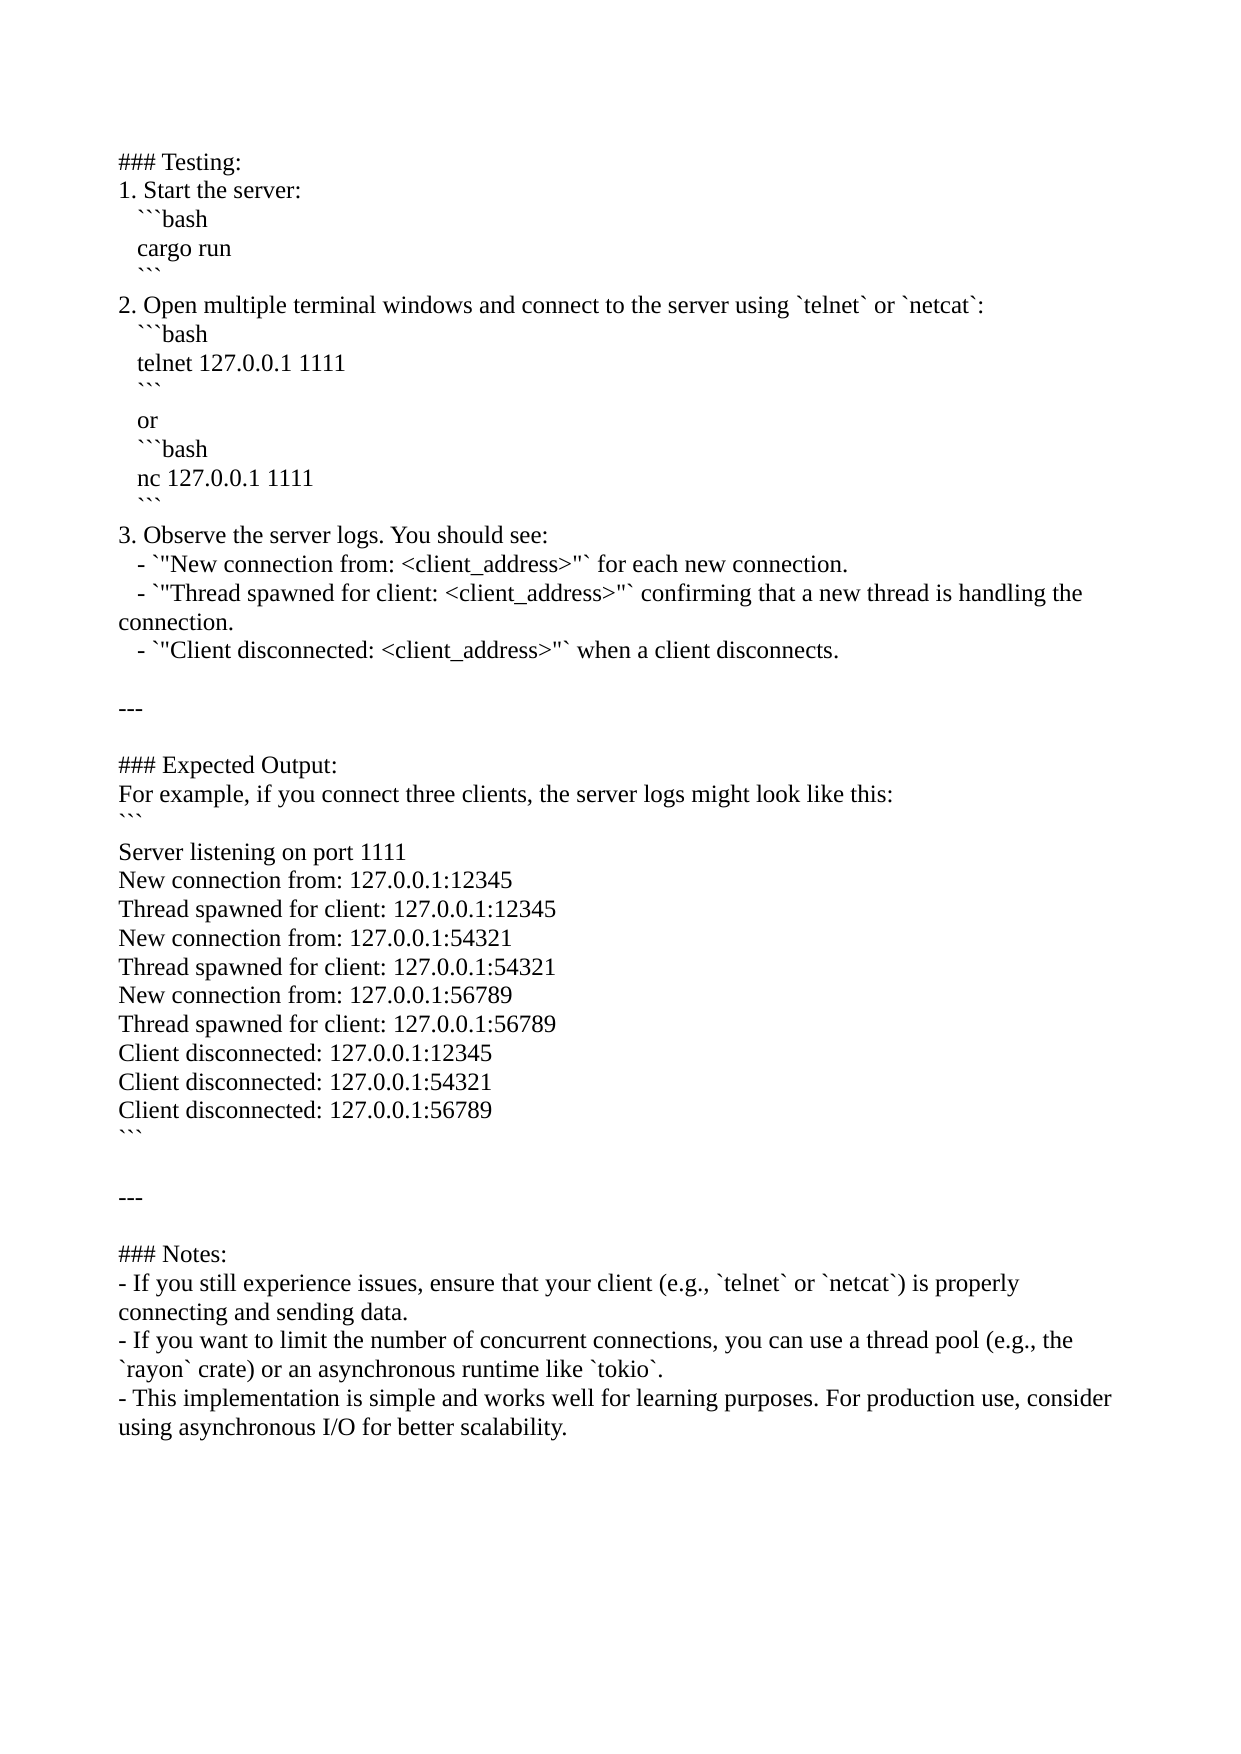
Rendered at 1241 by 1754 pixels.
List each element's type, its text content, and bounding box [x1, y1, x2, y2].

text --- [118, 693, 1122, 722]
text cargo run [118, 233, 1122, 262]
text ``` [118, 377, 1122, 406]
text - `"Client disconnected: <client_address>"` when a client disconnects. [118, 636, 1122, 664]
text Server listening on port 1111 [118, 837, 1122, 866]
text Thread spawned for client: 127.0.0.1:12345 [118, 894, 1122, 923]
text ### Expected Output: [118, 751, 1122, 779]
text 3. Observe the server logs. You should see: [118, 521, 1122, 549]
text ```bash [118, 204, 1122, 233]
text - If you still experience issues, ensure that your client (e.g., `telnet` or `netcat`) is properly connecting and sending data. [118, 1268, 1122, 1326]
text ```bash [118, 434, 1122, 463]
text ``` [118, 492, 1122, 521]
text or [118, 406, 1122, 434]
text New connection from: 127.0.0.1:56789 [118, 981, 1122, 1009]
text --- [118, 1182, 1122, 1211]
text - If you want to limit the number of concurrent connections, you can use a thread pool (e.g., the `rayon` crate) or an asynchronous runtime like `tokio`. [118, 1326, 1122, 1383]
text - This implementation is simple and works well for learning purposes. For production use, consider using asynchronous I/O for better scalability. [118, 1383, 1122, 1441]
text Thread spawned for client: 127.0.0.1:56789 [118, 1009, 1122, 1038]
text Thread spawned for client: 127.0.0.1:54321 [118, 952, 1122, 981]
text ```bash [118, 319, 1122, 348]
text telnet 127.0.0.1 1111 [118, 348, 1122, 377]
text ``` [118, 808, 1122, 837]
text - `"New connection from: <client_address>"` for each new connection. [118, 549, 1122, 578]
text For example, if you connect three clients, the server logs might look like this: [118, 779, 1122, 808]
text ``` [118, 1124, 1122, 1153]
text ``` [118, 262, 1122, 291]
text 1. Start the server: [118, 176, 1122, 204]
text New connection from: 127.0.0.1:12345 [118, 866, 1122, 894]
text Client disconnected: 127.0.0.1:12345 [118, 1038, 1122, 1067]
text 2. Open multiple terminal windows and connect to the server using `telnet` or `netcat`: [118, 291, 1122, 319]
text nc 127.0.0.1 1111 [118, 463, 1122, 492]
text ### Notes: [118, 1239, 1122, 1268]
text ### Testing: [118, 147, 1122, 176]
text - `"Thread spawned for client: <client_address>"` confirming that a new thread is handling the connection. [118, 578, 1122, 636]
text Client disconnected: 127.0.0.1:56789 [118, 1096, 1122, 1124]
text Client disconnected: 127.0.0.1:54321 [118, 1067, 1122, 1096]
text New connection from: 127.0.0.1:54321 [118, 923, 1122, 952]
